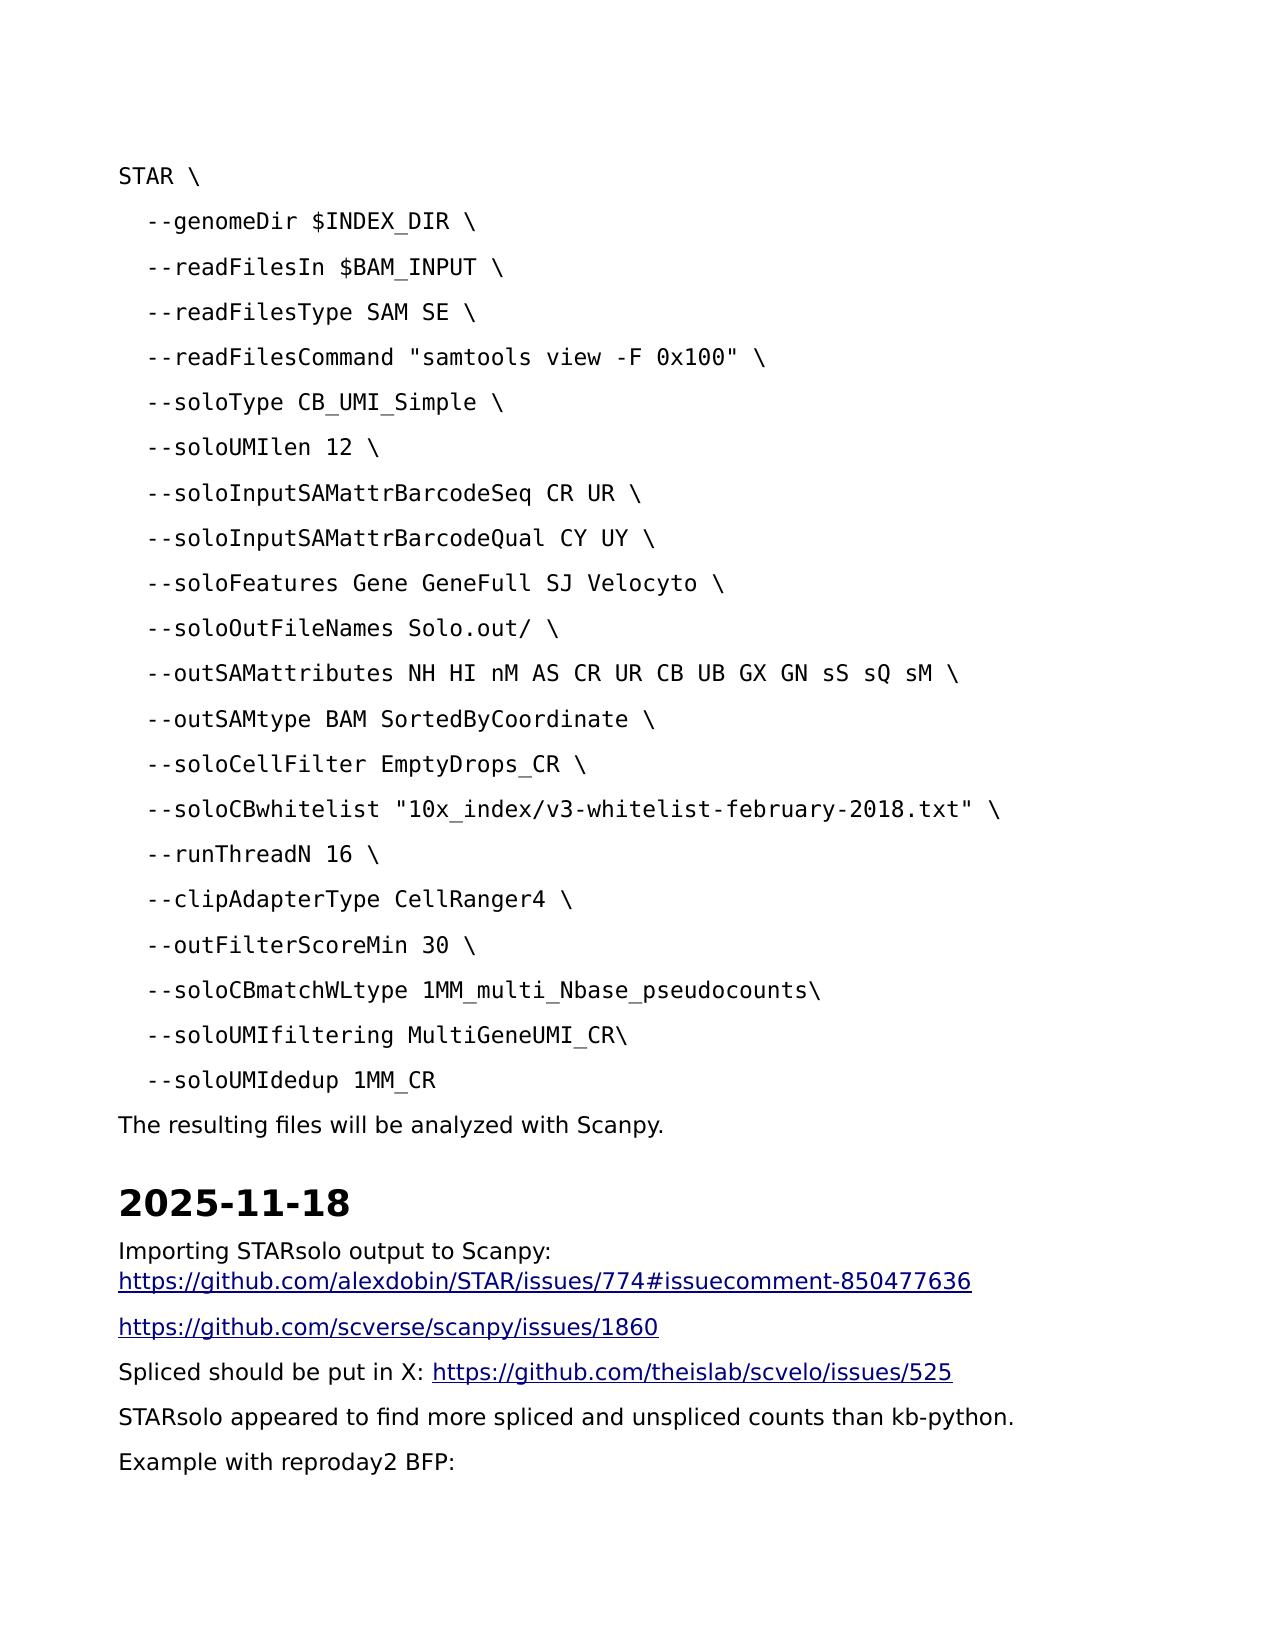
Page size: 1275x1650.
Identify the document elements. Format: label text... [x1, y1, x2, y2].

text --soloInputSAMattrBarcodeQual CY UY \ [118, 525, 1157, 552]
text --soloCBmatchWLtype 1MM_multi_Nbase_pseudocounts\ [118, 977, 1157, 1004]
text --readFilesCommand "samtools view -F 0x100" \ [118, 344, 1157, 371]
text --soloOutFileNames Solo.out/ \ [118, 615, 1157, 642]
text --soloUMIdedup 1MM_CR [118, 1067, 1157, 1094]
text Importing STARsolo output to Scanpy: https://github.com/alexdobin/STAR/issues/774#issuecomment-850477636 [118, 1238, 1157, 1295]
text --outSAMtype BAM SortedByCoordinate \ [118, 706, 1157, 732]
subtitle 2025-11-18 [118, 1183, 1157, 1225]
text --soloCBwhitelist "10x_index/v3-whitelist-february-2018.txt" \ [118, 796, 1157, 823]
text --soloInputSAMattrBarcodeSeq CR UR \ [118, 480, 1157, 506]
text --soloUMIlen 12 \ [118, 434, 1157, 461]
text https://github.com/scverse/scanpy/issues/1860 [118, 1314, 1157, 1340]
text --soloCellFilter EmptyDrops_CR \ [118, 751, 1157, 778]
text STARsolo appeared to find more spliced and unspliced counts than kb-python. [118, 1404, 1157, 1431]
text STAR \ [118, 163, 1157, 190]
text --outFilterScoreMin 30 \ [118, 932, 1157, 958]
text --soloType CB_UMI_Simple \ [118, 389, 1157, 416]
text Example with reproday2 BFP: [118, 1449, 1157, 1476]
text Spliced should be put in X: https://github.com/theislab/scvelo/issues/525 [118, 1359, 1157, 1386]
text The resulting files will be analyzed with Scanpy. [118, 1113, 1157, 1139]
text --soloUMIfiltering MultiGeneUMI_CR\ [118, 1022, 1157, 1049]
text --soloFeatures Gene GeneFull SJ Velocyto \ [118, 570, 1157, 597]
text --readFilesType SAM SE \ [118, 299, 1157, 326]
text --runThreadN 16 \ [118, 841, 1157, 868]
text --outSAMattributes NH HI nM AS CR UR CB UB GX GN sS sQ sM \ [118, 661, 1157, 687]
text --genomeDir $INDEX_DIR \ [118, 208, 1157, 235]
text --readFilesIn $BAM_INPUT \ [118, 254, 1157, 280]
text --clipAdapterType CellRanger4 \ [118, 887, 1157, 913]
